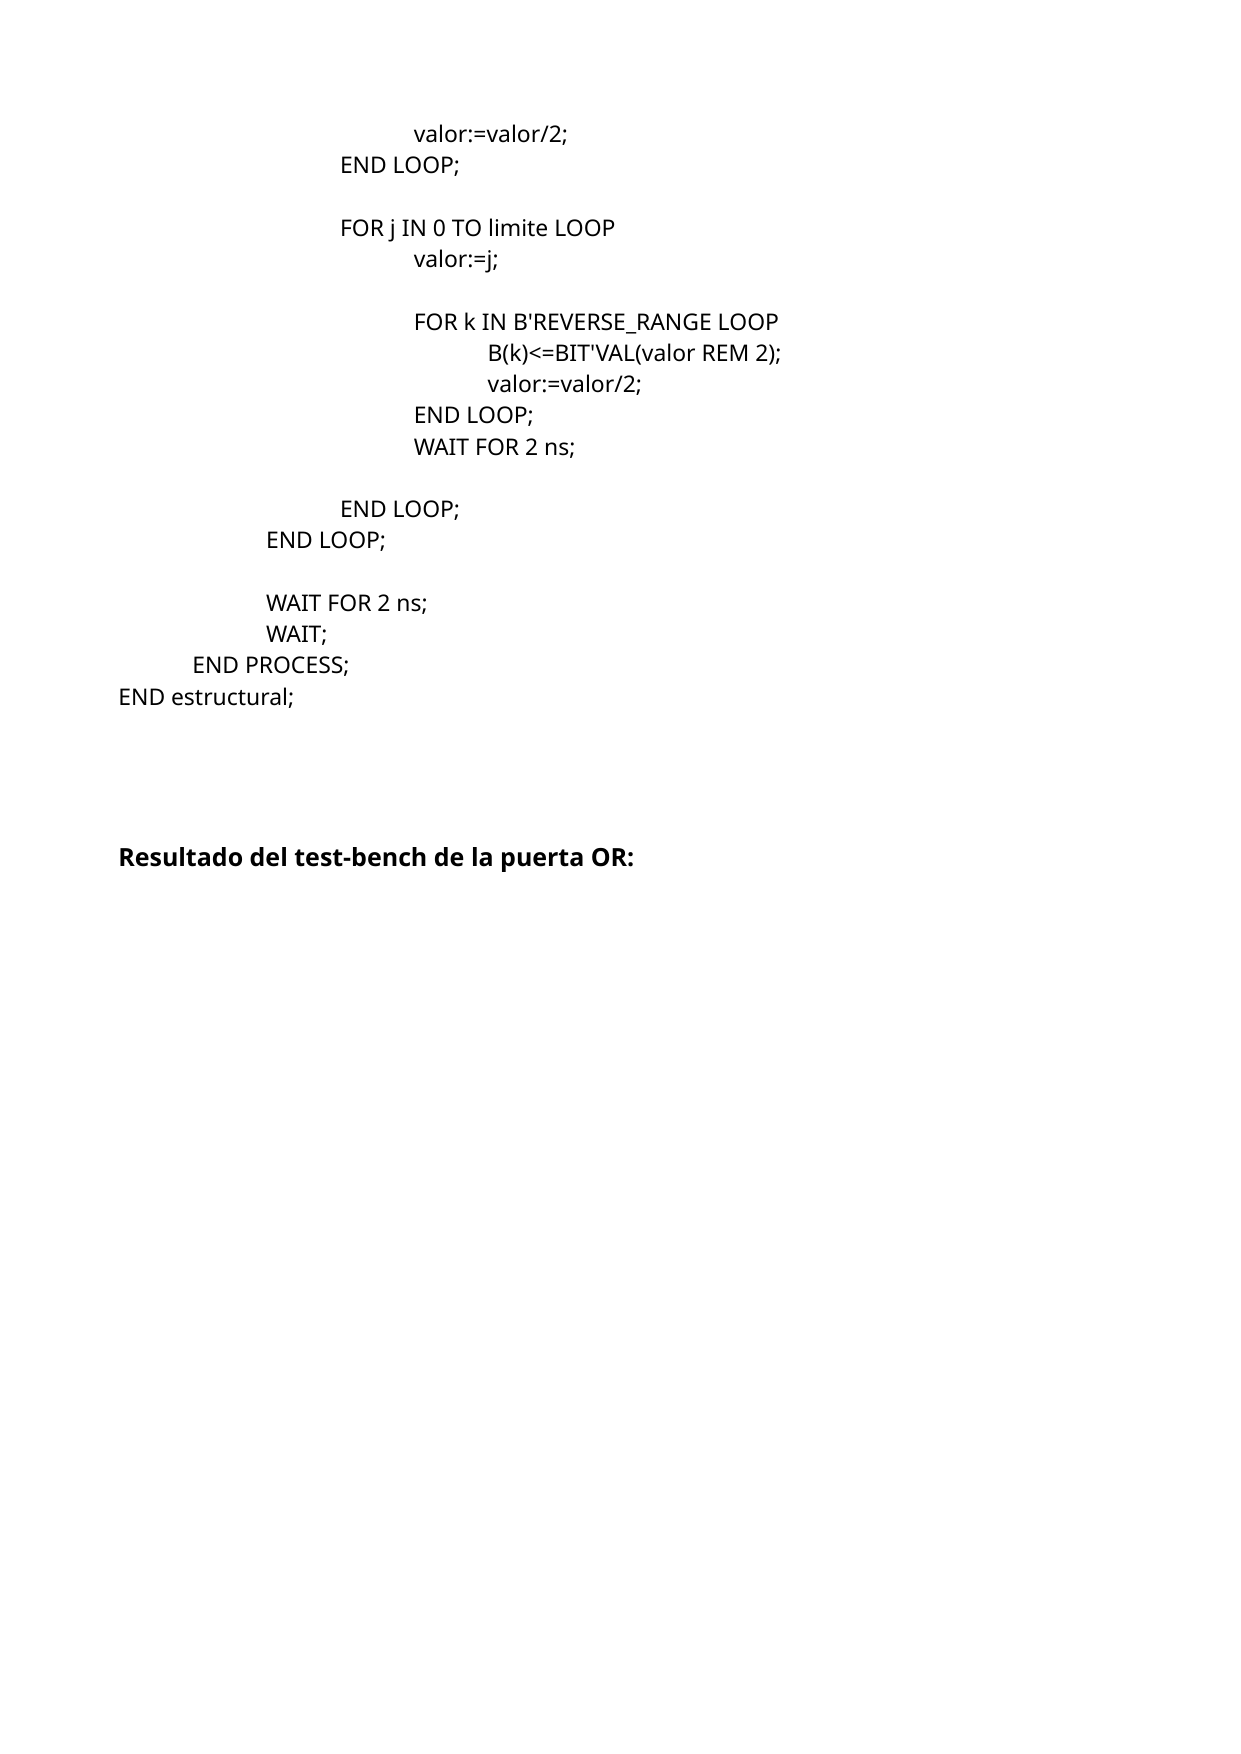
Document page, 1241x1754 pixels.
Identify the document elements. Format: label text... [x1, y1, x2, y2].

text WAIT FOR 2 ns; [118, 431, 1122, 462]
text B(k)<=BIT'VAL(valor REM 2); [118, 337, 1122, 368]
text valor:=valor/2; [118, 368, 1122, 399]
text WAIT; [118, 618, 1122, 649]
text END LOOP; [118, 493, 1122, 524]
text valor:=j; [118, 243, 1122, 274]
text END LOOP; [118, 149, 1122, 181]
text END estructural; [118, 681, 1122, 712]
text valor:=valor/2; [118, 118, 1122, 149]
text END PROCESS; [118, 649, 1122, 681]
text FOR j IN 0 TO limite LOOP [118, 212, 1122, 243]
text Resultado del test-bench de la puerta OR: [118, 840, 1122, 874]
text FOR k IN B'REVERSE_RANGE LOOP [118, 306, 1122, 337]
text END LOOP; [118, 399, 1122, 431]
text END LOOP; [118, 524, 1122, 556]
text WAIT FOR 2 ns; [118, 587, 1122, 618]
